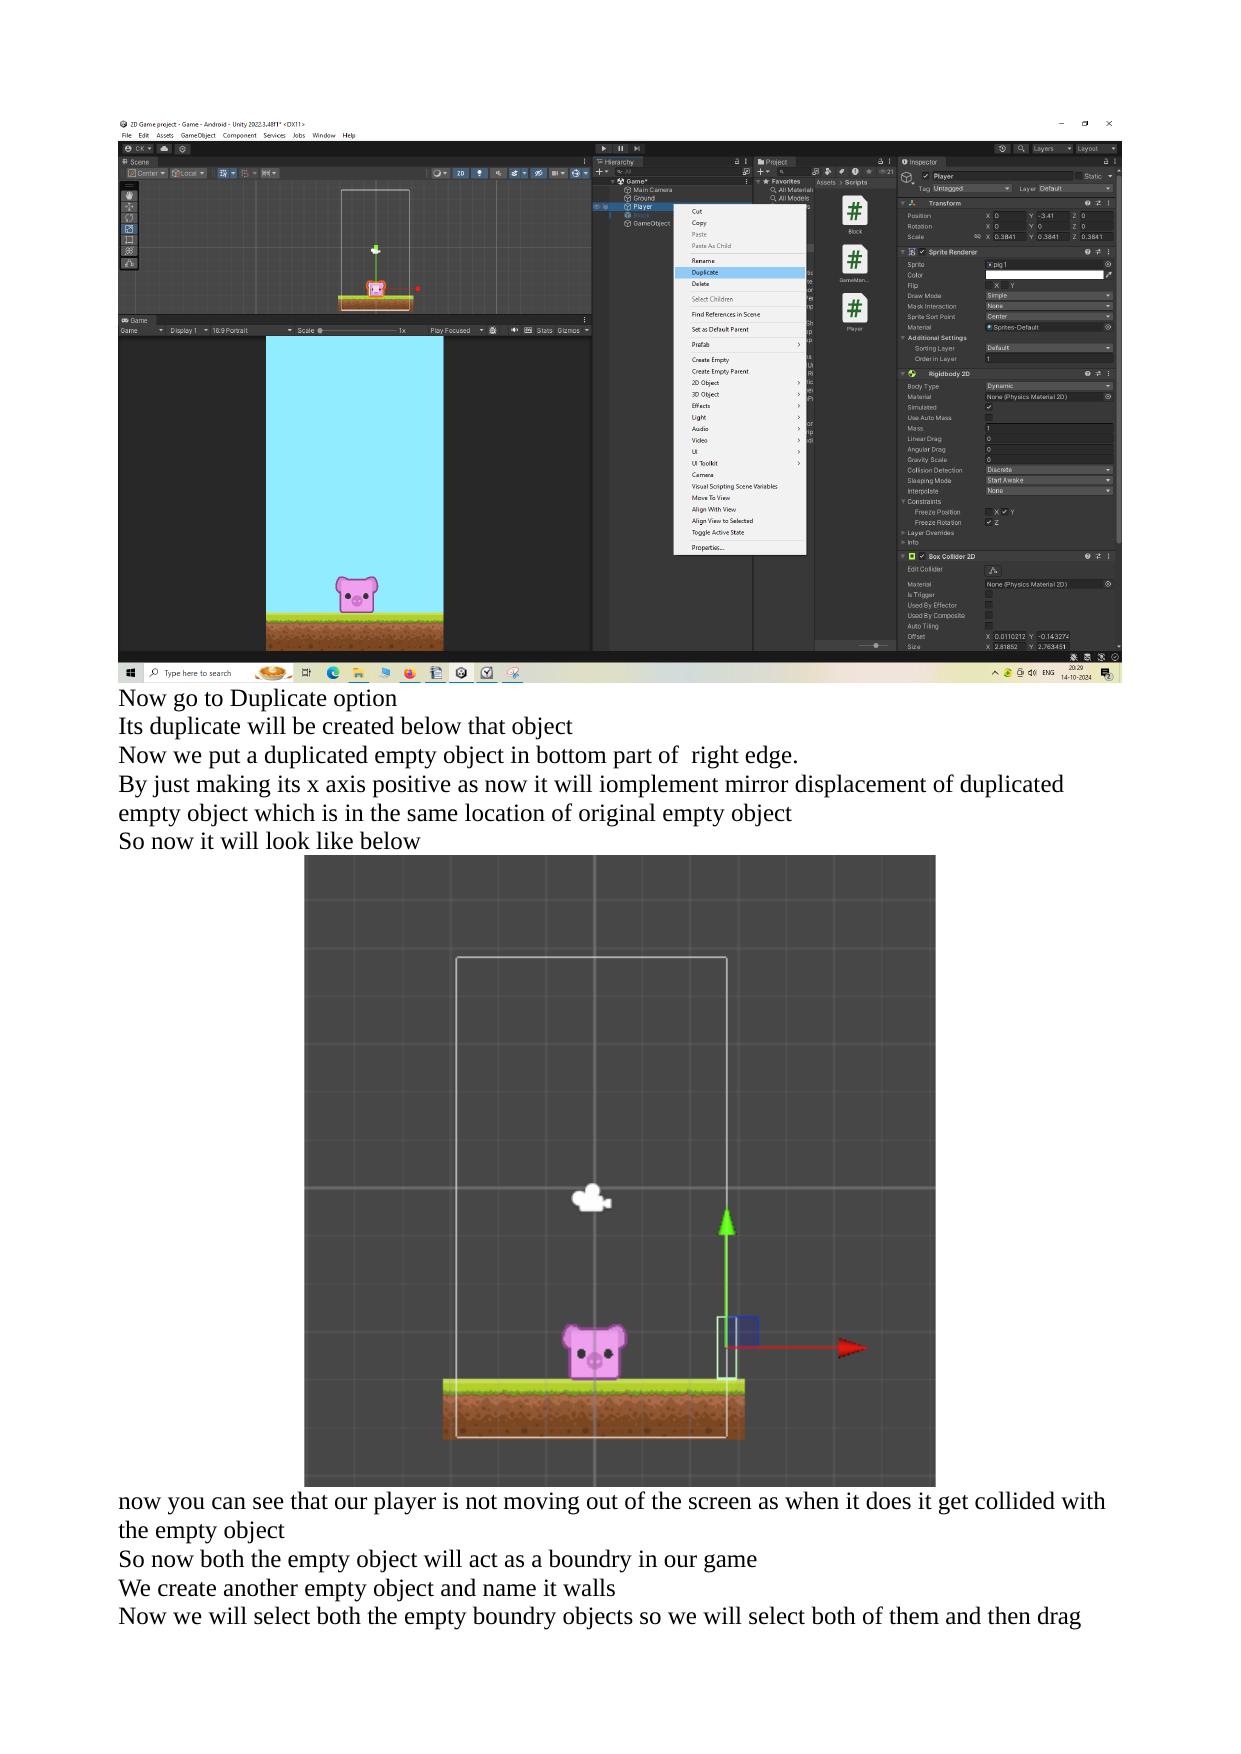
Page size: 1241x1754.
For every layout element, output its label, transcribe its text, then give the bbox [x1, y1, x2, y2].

text So now it will look like below [118, 826, 1122, 855]
text We create another empty object and name it walls [118, 1573, 1122, 1601]
text Now we put a duplicated empty object in bottom part of right edge. [118, 740, 1122, 769]
text Now go to Duplicate option [118, 683, 1122, 711]
text By just making its x axis positive as now it will iomplement mirror displacement of duplicated [118, 769, 1122, 798]
picture [304, 855, 936, 1487]
text So now both the empty object will act as a boundry in our game [118, 1544, 1122, 1573]
text empty object which is in the same location of original empty object [118, 798, 1122, 826]
text Its duplicate will be created below that object [118, 711, 1122, 740]
picture [118, 118, 1122, 683]
text now you can see that our player is not moving out of the screen as when it does it get collided with the empty object [118, 855, 1122, 1544]
text Now we will select both the empty boundry objects so we will select both of them and then drag [118, 1601, 1122, 1630]
